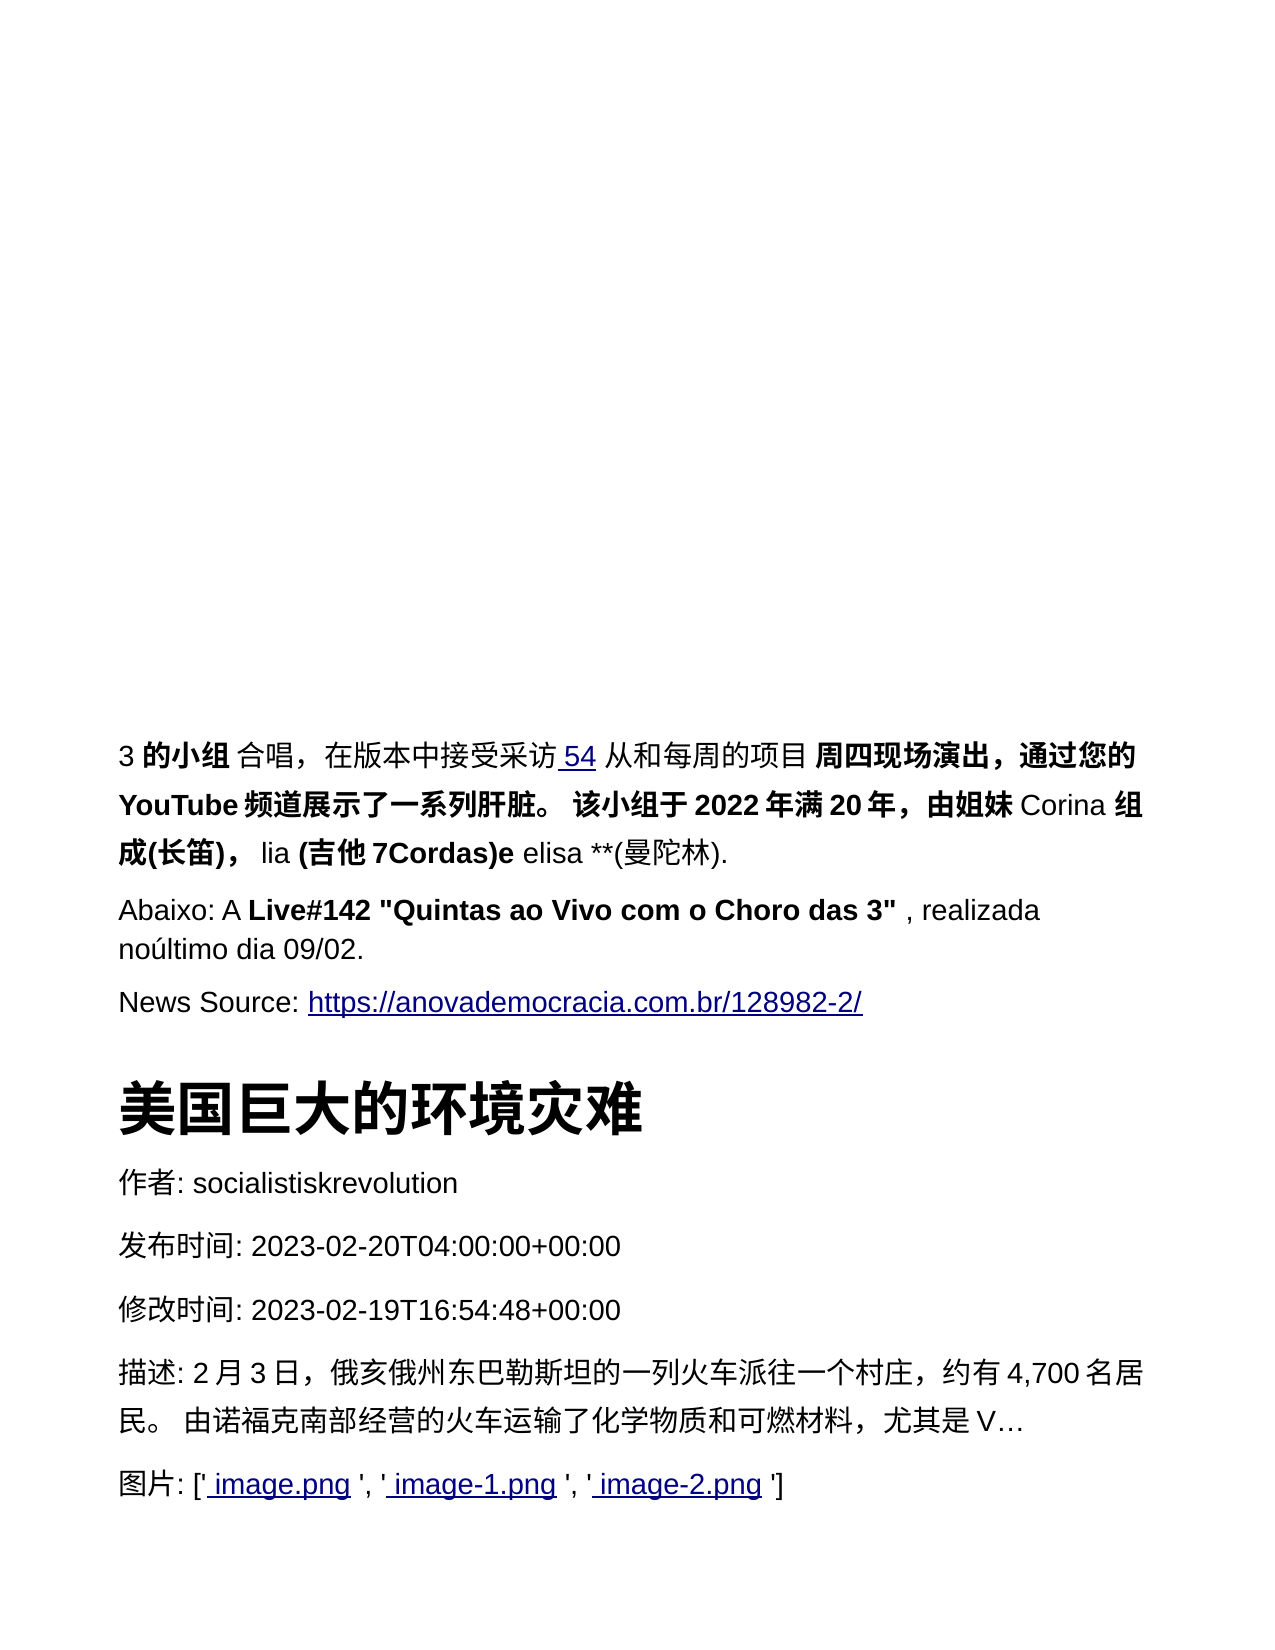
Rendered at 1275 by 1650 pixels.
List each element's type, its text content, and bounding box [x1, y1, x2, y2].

text 3 的小组 合唱，在版本中接受采访 54 从和每周的项目 周四现场演出，通过您的YouTube频道展示了一系列肝脏。 该小组于2022年满20年，由姐妹 Corina 组成(长笛)， lia (吉他7Cordas)e elisa **(曼陀林). [118, 118, 1157, 872]
text Abaixo: A Live#142 "Quintas ao Vivo com o Choro das 3" , realizada noúltimo dia 09/02. [118, 893, 1157, 965]
text 图片: [' image.png ', ' image-1.png ', ' image-2.png '] [118, 1461, 1157, 1503]
text 作者: socialistiskrevolution [118, 1160, 1157, 1202]
text 修改时间: 2023-02-19T16:54:48+00:00 [118, 1286, 1157, 1328]
text 发布时间: 2023-02-20T04:00:00+00:00 [118, 1223, 1157, 1265]
text News Source: https://anovademocracia.com.br/128982-2/ [118, 985, 1157, 1018]
text 描述: 2月3日，俄亥俄州东巴勒斯坦的一列火车派往一个村庄，约有4,700名居民。 由诺福克南部经营的火车运输了化学物质和可燃材料，尤其是V… [118, 1349, 1157, 1440]
subtitle 美国巨大的环境灾难 [118, 1063, 1157, 1147]
